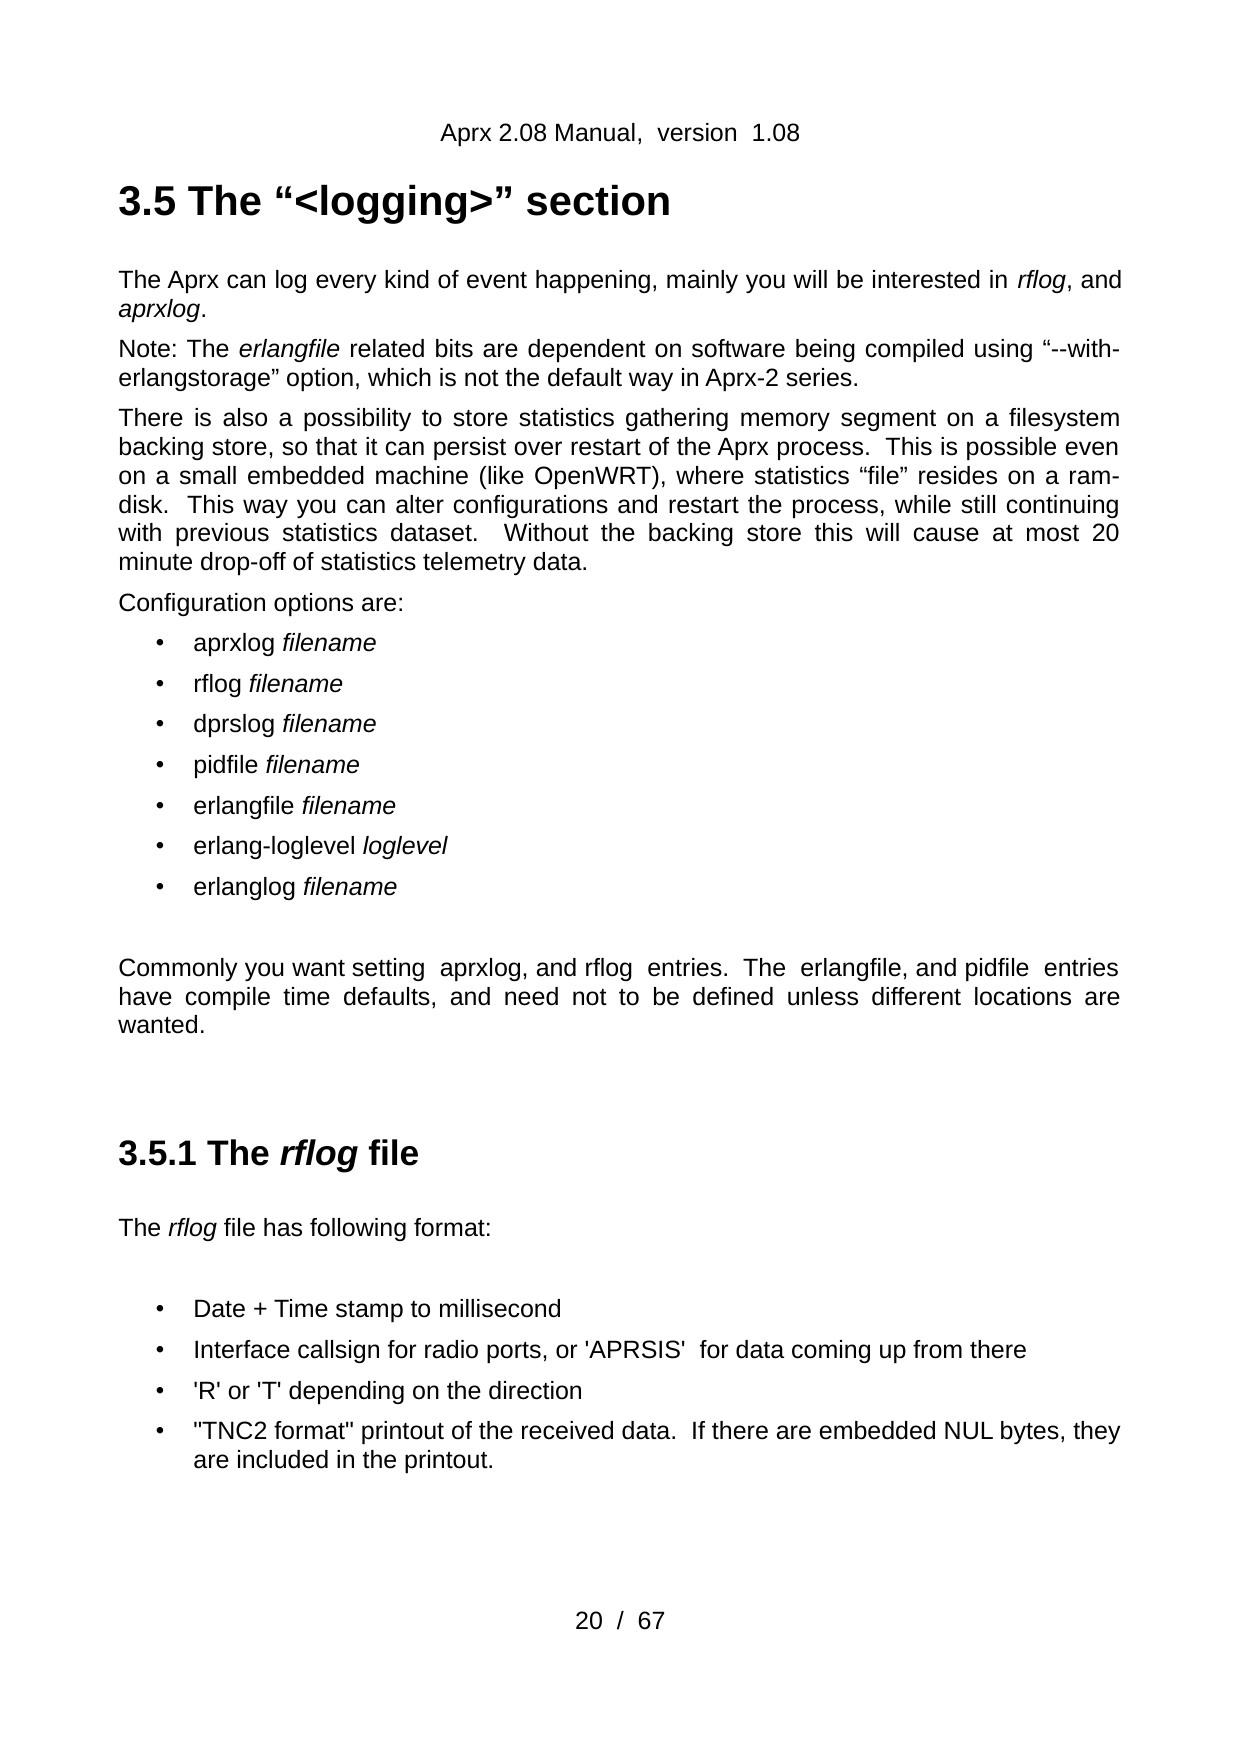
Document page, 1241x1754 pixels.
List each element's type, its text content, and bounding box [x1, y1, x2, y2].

list erlang-loglevel loglevel [156, 831, 1122, 860]
subtitle The “<logging>” section [118, 176, 1122, 224]
text Configuration options are: [118, 588, 1122, 616]
list dprslog filename [156, 709, 1122, 738]
list Interface callsign for radio ports, or 'APRSIS' for data coming up from there [156, 1335, 1122, 1364]
text The Aprx can log every kind of event happening, mainly you will be interested in rflog, and aprxlog. [118, 265, 1122, 322]
list Date + Time stamp to millisecond [156, 1294, 1122, 1323]
list 'R' or 'T' depending on the direction [156, 1376, 1122, 1404]
text The rflog file has following format: [118, 1213, 1122, 1242]
subtitle The rflog file [118, 1132, 1122, 1173]
text Commonly you want setting aprxlog, and rflog entries. The erlangfile, and pidfile entries have compile time defaults, and need not to be defined unless different locations are wanted. [118, 953, 1122, 1039]
list aprxlog filename [156, 628, 1122, 657]
text There is also a possibility to store statistics gathering memory segment on a filesystem backing store, so that it can persist over restart of the Aprx process. This is possible even on a small embedded machine (like OpenWRT), where statistics “file” resides on a ram-disk. This way you can alter configurations and restart the process, while still continuing with previous statistics dataset. Without the backing store this will cause at most 20 minute drop-off of statistics telemetry data. [118, 403, 1122, 576]
list "TNC2 format" printout of the received data. If there are embedded NUL bytes, they are included in the printout. [156, 1416, 1122, 1474]
list erlangfile filename [156, 791, 1122, 819]
list erlanglog filename [156, 872, 1122, 901]
list rflog filename [156, 669, 1122, 698]
text Note: The erlangfile related bits are dependent on software being compiled using “--with-erlangstorage” option, which is not the default way in Aprx-2 series. [118, 334, 1122, 392]
list pidfile filename [156, 750, 1122, 779]
